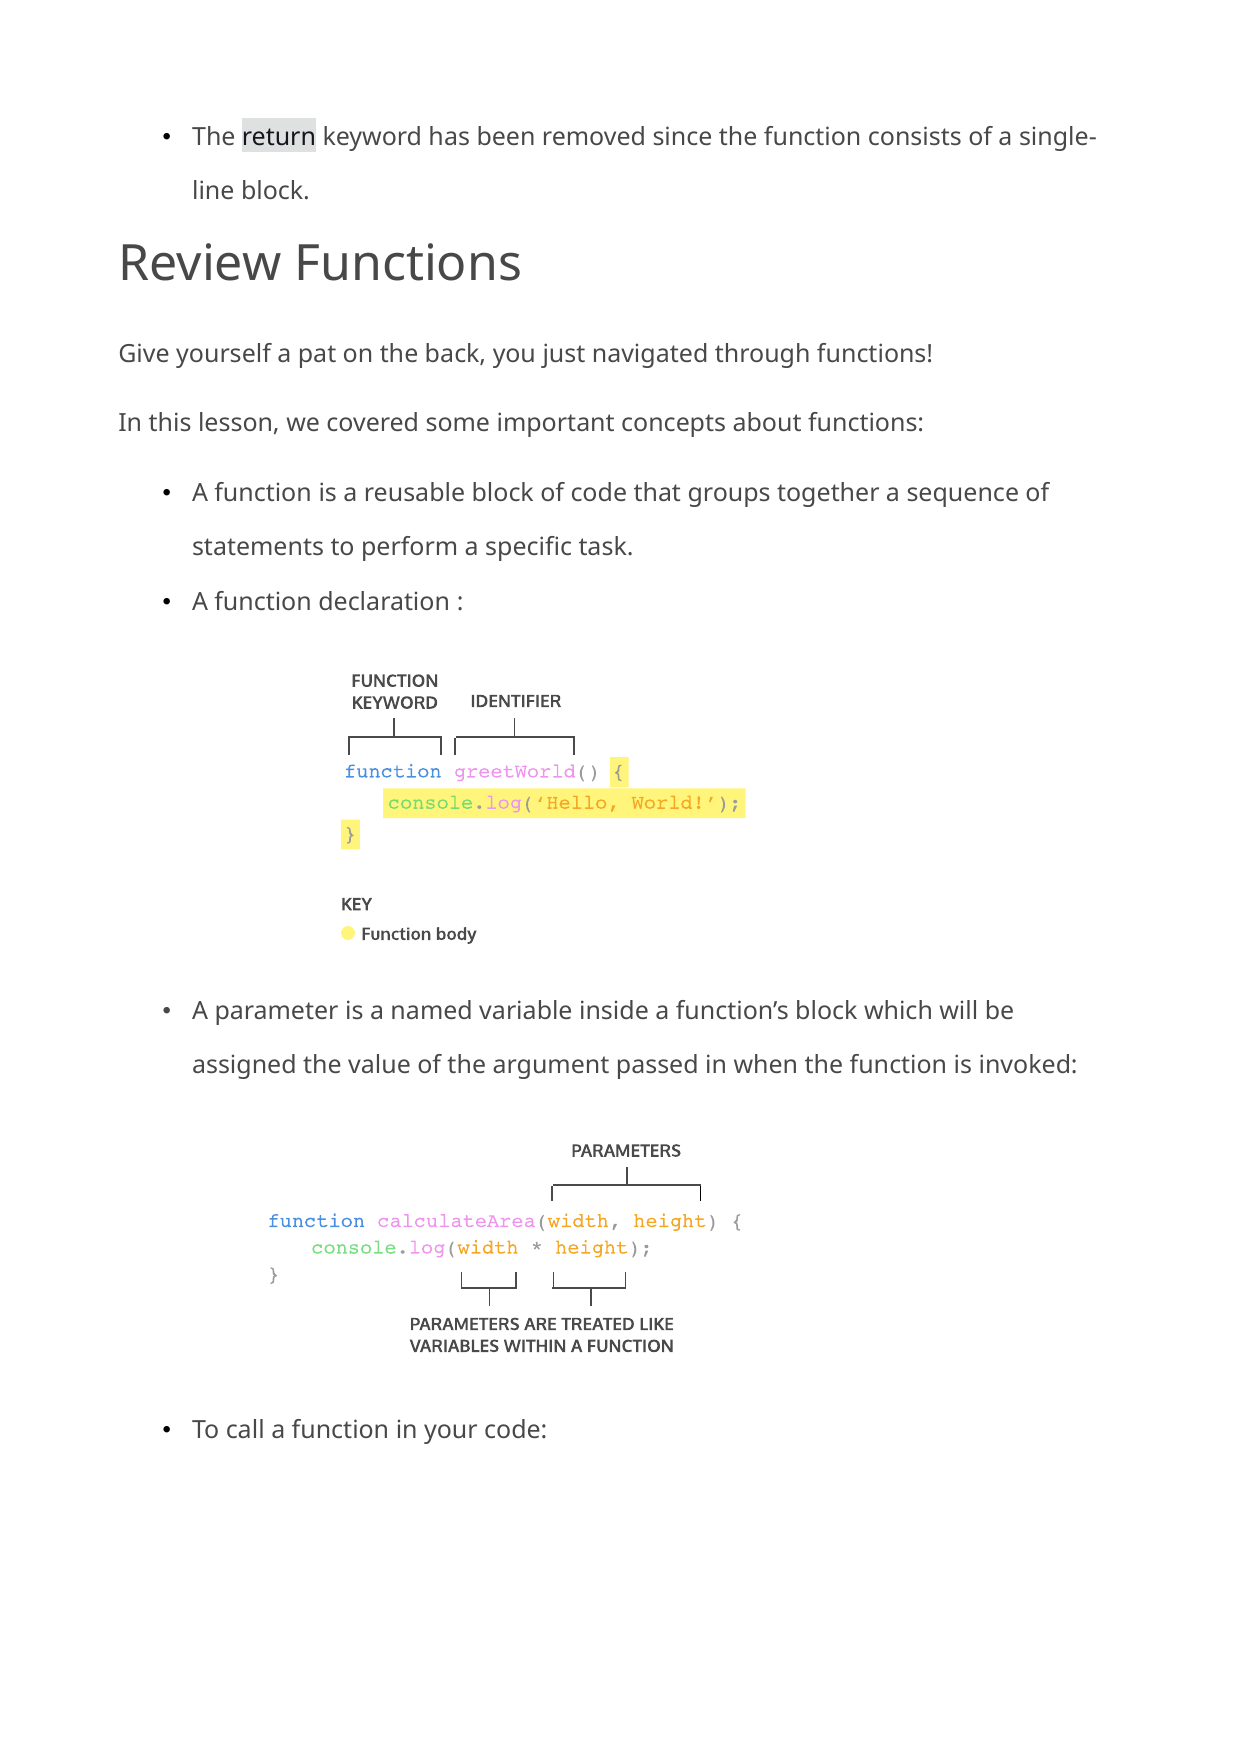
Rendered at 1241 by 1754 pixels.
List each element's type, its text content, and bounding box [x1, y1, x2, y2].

text Give yourself a pat on the back, you just navigated through functions! [118, 336, 1122, 370]
list A function is a reusable block of code that groups together a sequence of statements to perform a specific task. [162, 474, 1122, 563]
list The return keyword has been removed since the function consists of a single-line block. [162, 118, 1122, 207]
subtitle Review Functions [118, 227, 1122, 295]
list A parameter is a named variable inside a function’s block which will be assigned the value of the argument passed in when the function is invoked: [162, 992, 1122, 1081]
text In this lesson, we covered some important concepts about functions: [118, 405, 1122, 439]
list To call a function in your code: [162, 1412, 1122, 1446]
list A function declaration : [162, 583, 1122, 617]
